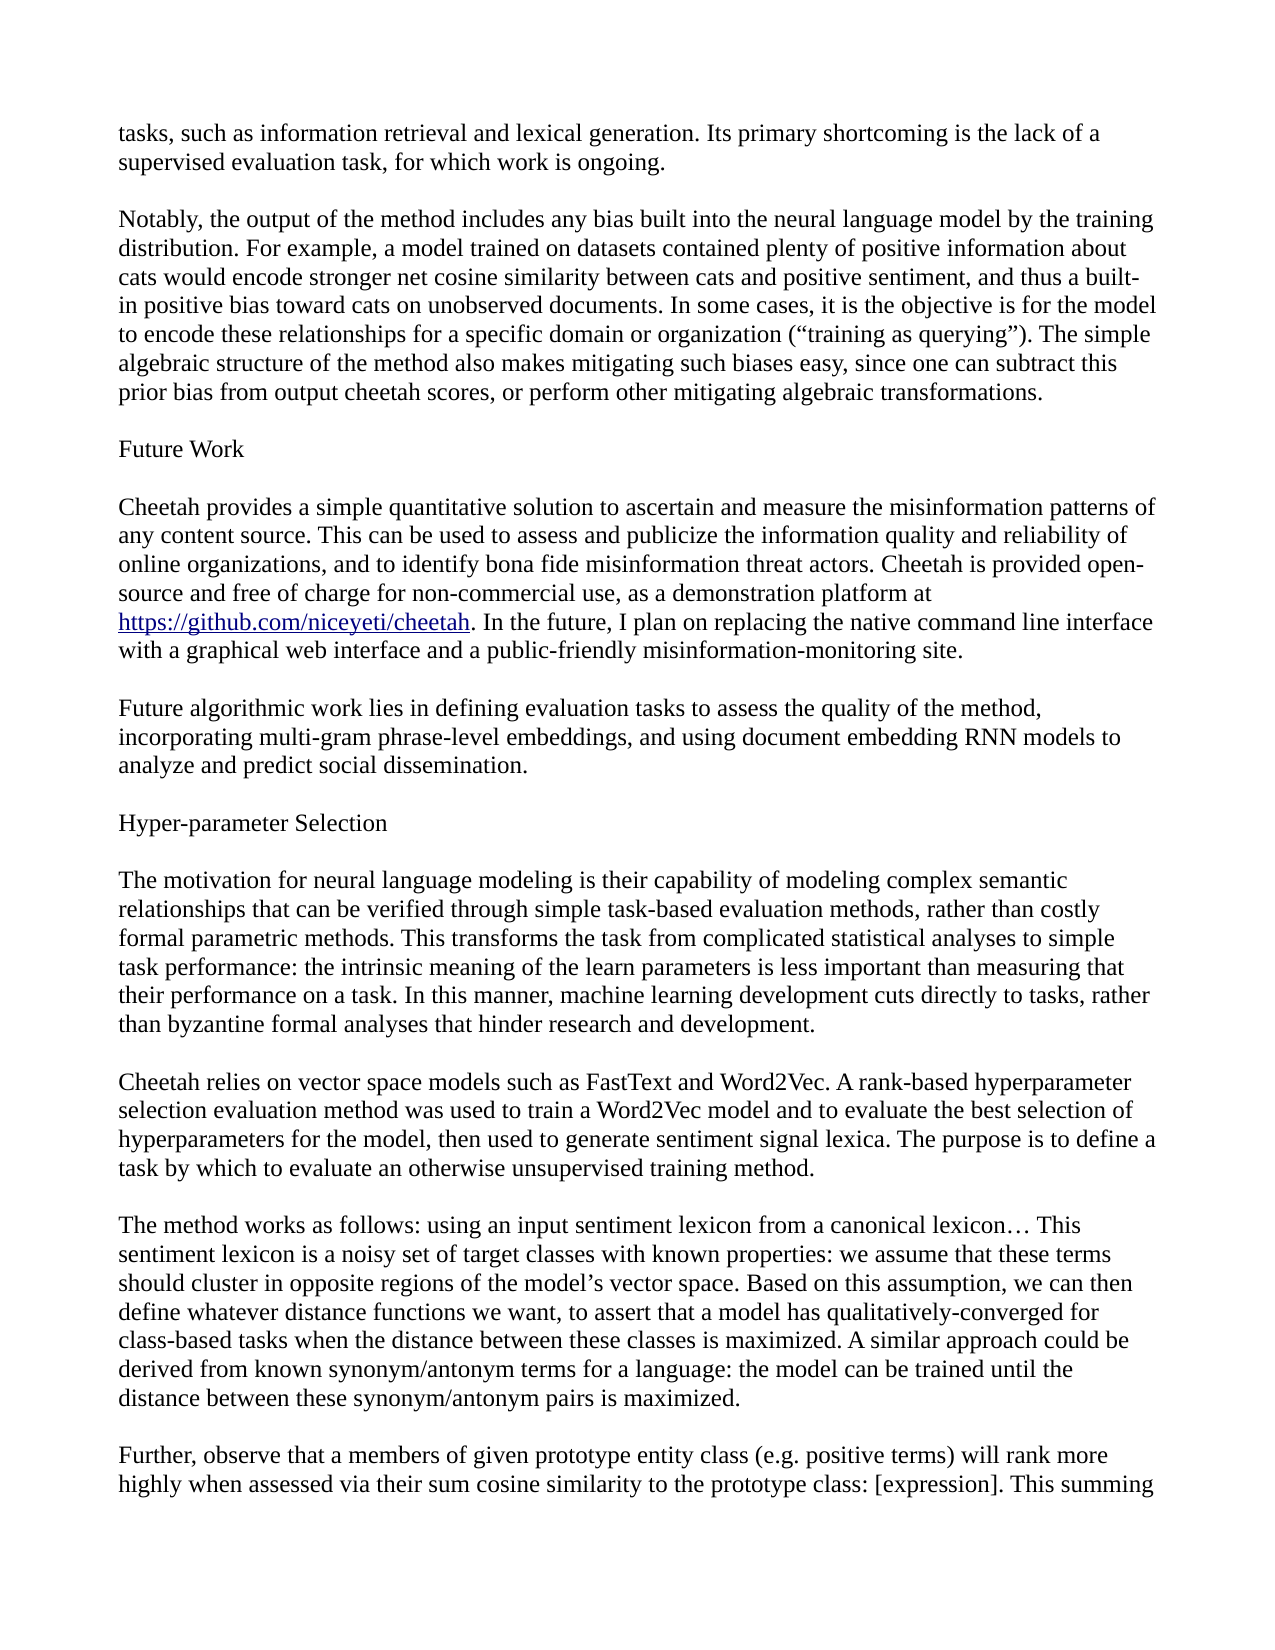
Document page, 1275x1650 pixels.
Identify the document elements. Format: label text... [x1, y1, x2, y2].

text Cheetah relies on vector space models such as FastText and Word2Vec. A rank-based hyperparameter selection evaluation method was used to train a Word2Vec model and to evaluate the best selection of hyperparameters for the model, then used to generate sentiment signal lexica. The purpose is to define a task by which to evaluate an otherwise unsupervised training method. [118, 1067, 1157, 1182]
text Notably, the output of the method includes any bias built into the neural language model by the training distribution. For example, a model trained on datasets contained plenty of positive information about cats would encode stronger net cosine similarity between cats and positive sentiment, and thus a built-in positive bias toward cats on unobserved documents. In some cases, it is the objective is for the model to encode these relationships for a specific domain or organization (“training as querying”). The simple algebraic structure of the method also makes mitigating such biases easy, since one can subtract this prior bias from output cheetah scores, or perform other mitigating algebraic transformations. [118, 204, 1157, 406]
text Cheetah provides a simple quantitative solution to ascertain and measure the misinformation patterns of any content source. This can be used to assess and publicize the information quality and reliability of online organizations, and to identify bona fide misinformation threat actors. Cheetah is provided open-source and free of charge for non-commercial use, as a demonstration platform at https://github.com/niceyeti/cheetah. In the future, I plan on replacing the native command line interface with a graphical web interface and a public-friendly misinformation-monitoring site. [118, 492, 1157, 664]
text The motivation for neural language modeling is their capability of modeling complex semantic relationships that can be verified through simple task-based evaluation methods, rather than costly formal parametric methods. This transforms the task from complicated statistical analyses to simple task performance: the intrinsic meaning of the learn parameters is less important than measuring that their performance on a task. In this manner, machine learning development cuts directly to tasks, rather than byzantine formal analyses that hinder research and development. [118, 866, 1157, 1038]
text Further, observe that a members of given prototype entity class (e.g. positive terms) will rank more highly when assessed via their sum cosine similarity to the prototype class: [expression]. This summing [118, 1441, 1157, 1498]
text The method works as follows: using an input sentiment lexicon from a canonical lexicon… This sentiment lexicon is a noisy set of target classes with known properties: we assume that these terms should cluster in opposite regions of the model’s vector space. Based on this assumption, we can then define whatever distance functions we want, to assert that a model has qualitatively-converged for class-based tasks when the distance between these classes is maximized. A similar approach could be derived from known synonym/antonym terms for a language: the model can be trained until the distance between these synonym/antonym pairs is maximized. [118, 1211, 1157, 1412]
text tasks, such as information retrieval and lexical generation. Its primary shortcoming is the lack of a supervised evaluation task, for which work is ongoing. [118, 118, 1157, 176]
text Hyper-parameter Selection [118, 808, 1157, 837]
text Future Work [118, 434, 1157, 463]
text Future algorithmic work lies in defining evaluation tasks to assess the quality of the method, incorporating multi-gram phrase-level embeddings, and using document embedding RNN models to analyze and predict social dissemination. [118, 693, 1157, 779]
